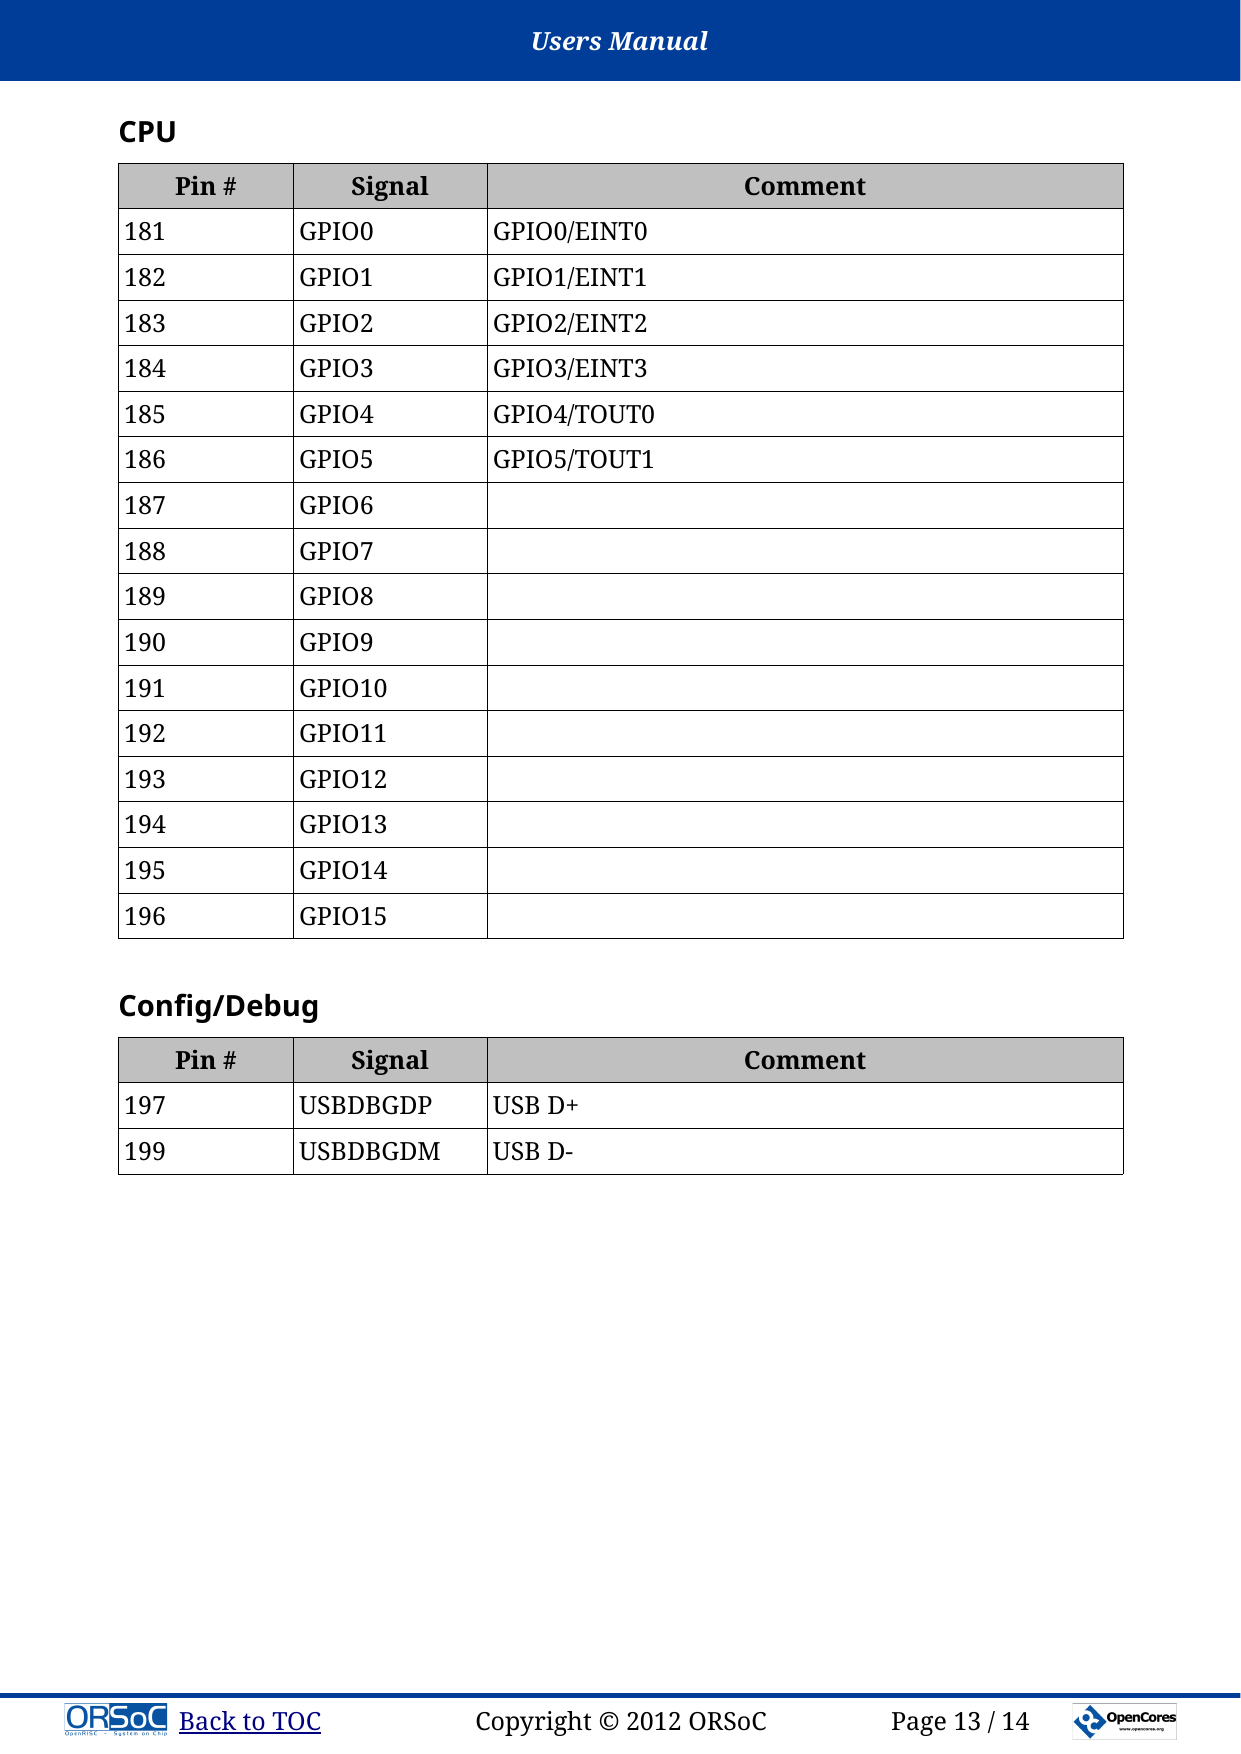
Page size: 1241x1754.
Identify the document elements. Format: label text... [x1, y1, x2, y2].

table_header Pin # [119, 164, 293, 208]
table_header Pin # [119, 1038, 293, 1082]
table_cell GPIO0 [294, 209, 487, 254]
table_cell USBDBGDM [294, 1129, 487, 1173]
table_cell GPIO15 [294, 894, 487, 938]
picture [64, 1703, 168, 1736]
subtitle Config/Debug [118, 985, 1122, 1024]
table_cell [488, 848, 1123, 893]
table_cell GPIO5/TOUT1 [488, 437, 1123, 482]
table_cell GPIO6 [294, 483, 487, 528]
table_cell [488, 620, 1123, 664]
table_cell 189 [119, 574, 293, 619]
table_header Comment [488, 164, 1123, 208]
table_cell GPIO12 [294, 757, 487, 801]
table_cell 188 [119, 529, 293, 573]
table_cell 190 [119, 620, 293, 664]
table_cell 197 [119, 1083, 293, 1128]
table_cell USB D- [488, 1129, 1123, 1173]
table_cell [488, 711, 1123, 756]
table_cell [488, 894, 1123, 938]
table_cell GPIO9 [294, 620, 487, 664]
table_cell GPIO2/EINT2 [488, 301, 1123, 345]
table_header Comment [488, 1038, 1123, 1082]
table_cell GPIO4 [294, 392, 487, 436]
table_cell 195 [119, 848, 293, 893]
table_cell GPIO3 [294, 346, 487, 391]
table_cell [488, 529, 1123, 573]
table_cell GPIO13 [294, 802, 487, 847]
table_cell 191 [119, 666, 293, 710]
table_header Signal [294, 164, 487, 208]
table_cell GPIO5 [294, 437, 487, 482]
subtitle CPU [118, 111, 1122, 151]
table_cell 182 [119, 255, 293, 299]
table_header Signal [294, 1038, 487, 1082]
table_cell 192 [119, 711, 293, 756]
table_cell 194 [119, 802, 293, 847]
table_cell GPIO10 [294, 666, 487, 710]
table_cell GPIO7 [294, 529, 487, 573]
table_cell [488, 666, 1123, 710]
table_cell GPIO1 [294, 255, 487, 299]
table_cell GPIO4/TOUT0 [488, 392, 1123, 436]
table_cell 186 [119, 437, 293, 482]
table_cell 193 [119, 757, 293, 801]
table_cell GPIO8 [294, 574, 487, 619]
table_cell 199 [119, 1129, 293, 1173]
table_cell GPIO0/EINT0 [488, 209, 1123, 254]
table_cell [488, 802, 1123, 847]
table_cell GPIO1/EINT1 [488, 255, 1123, 299]
table_cell 183 [119, 301, 293, 345]
table_cell [488, 757, 1123, 801]
table_cell GPIO2 [294, 301, 487, 345]
table_cell GPIO14 [294, 848, 487, 893]
table_cell USBDBGDP [294, 1083, 487, 1128]
table_cell [488, 483, 1123, 528]
table_cell 185 [119, 392, 293, 436]
table_cell 187 [119, 483, 293, 528]
table_cell GPIO3/EINT3 [488, 346, 1123, 391]
table_cell [488, 574, 1123, 619]
table_cell USB D+ [488, 1083, 1123, 1128]
picture [1072, 1703, 1177, 1740]
table_cell 181 [119, 209, 293, 254]
table_cell 184 [119, 346, 293, 391]
table_cell 196 [119, 894, 293, 938]
table_cell GPIO11 [294, 711, 487, 756]
